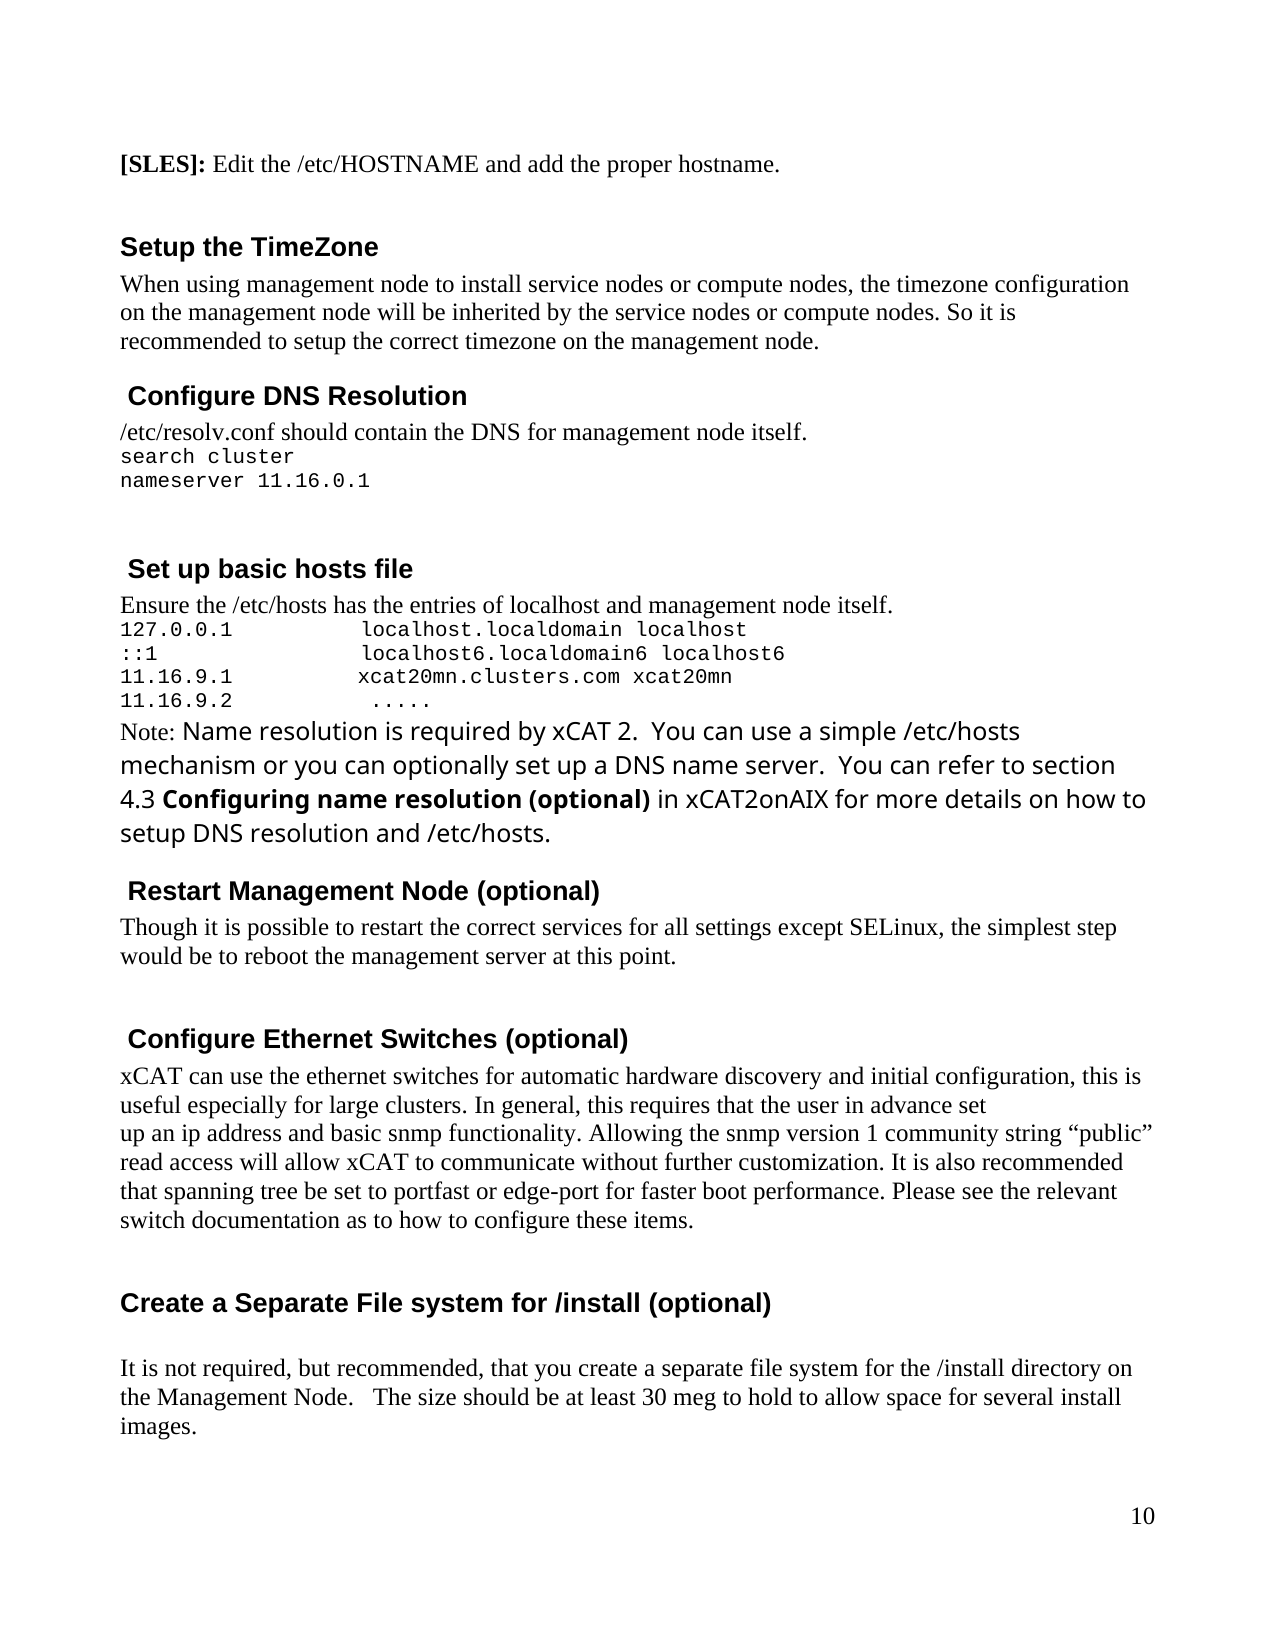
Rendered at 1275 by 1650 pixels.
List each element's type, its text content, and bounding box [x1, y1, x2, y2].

text It is not required, but recommended, that you create a separate file system for the /install directory on the Management Node. The size should be at least 30 meg to hold to allow space for several install images. [120, 1353, 1155, 1440]
subtitle Configure Ethernet Switches (optional) [120, 1023, 1155, 1055]
text switch documentation as to how to configure these items. [120, 1205, 1155, 1233]
text Note: Name resolution is required by xCAT 2. You can use a simple /etc/hosts mechanism or you can optionally set up a DNS name server. You can refer to section 4.3 Configuring name resolution (optional) in xCAT2onAIX for more details on how to setup DNS resolution and /etc/hosts. [120, 713, 1155, 850]
text Ensure the /etc/hosts has the entries of localhost and management node itself. [120, 590, 1155, 619]
subtitle Setup the TimeZone [120, 231, 1155, 262]
text When using management node to install service nodes or compute nodes, the timezone configuration on the management node will be inherited by the service nodes or compute nodes. So it is recommended to setup the correct timezone on the management node. [120, 269, 1155, 355]
subtitle Restart Management Node (optional) [120, 875, 1155, 906]
text Though it is possible to restart the correct services for all settings except SELinux, the simplest step [120, 912, 1155, 941]
text would be to reboot the management server at this point. [120, 941, 1155, 970]
text [SLES]: Edit the /etc/HOSTNAME and add the proper hostname. [120, 149, 1155, 177]
text /etc/resolv.conf should contain the DNS for management node itself. [120, 417, 1155, 446]
list xcat20mn.clusters.com xcat20mn [120, 666, 1155, 690]
text 127.0.0.1 localhost.localdomain localhost [120, 619, 1155, 642]
text read access will allow xCAT to communicate without further customization. It is also recommended [120, 1147, 1155, 1176]
text that spanning tree be set to portfast or edge-port for faster boot performance. Please see the relevant [120, 1176, 1155, 1205]
subtitle Configure DNS Resolution [120, 380, 1155, 411]
text nameserver 11.16.0.1 [120, 470, 1155, 493]
subtitle Create a Separate File system for /install (optional) [120, 1287, 1155, 1318]
list ..... [120, 690, 1155, 713]
text search cluster [120, 446, 1155, 470]
text xCAT can use the ethernet switches for automatic hardware discovery and initial configuration, this is useful especially for large clusters. In general, this requires that the user in advance set [120, 1061, 1155, 1118]
subtitle Set up basic hosts file [120, 553, 1155, 584]
text ::1 localhost6.localdomain6 localhost6 [120, 642, 1155, 666]
text up an ip address and basic snmp functionality. Allowing the snmp version 1 community string “public” [120, 1118, 1155, 1147]
